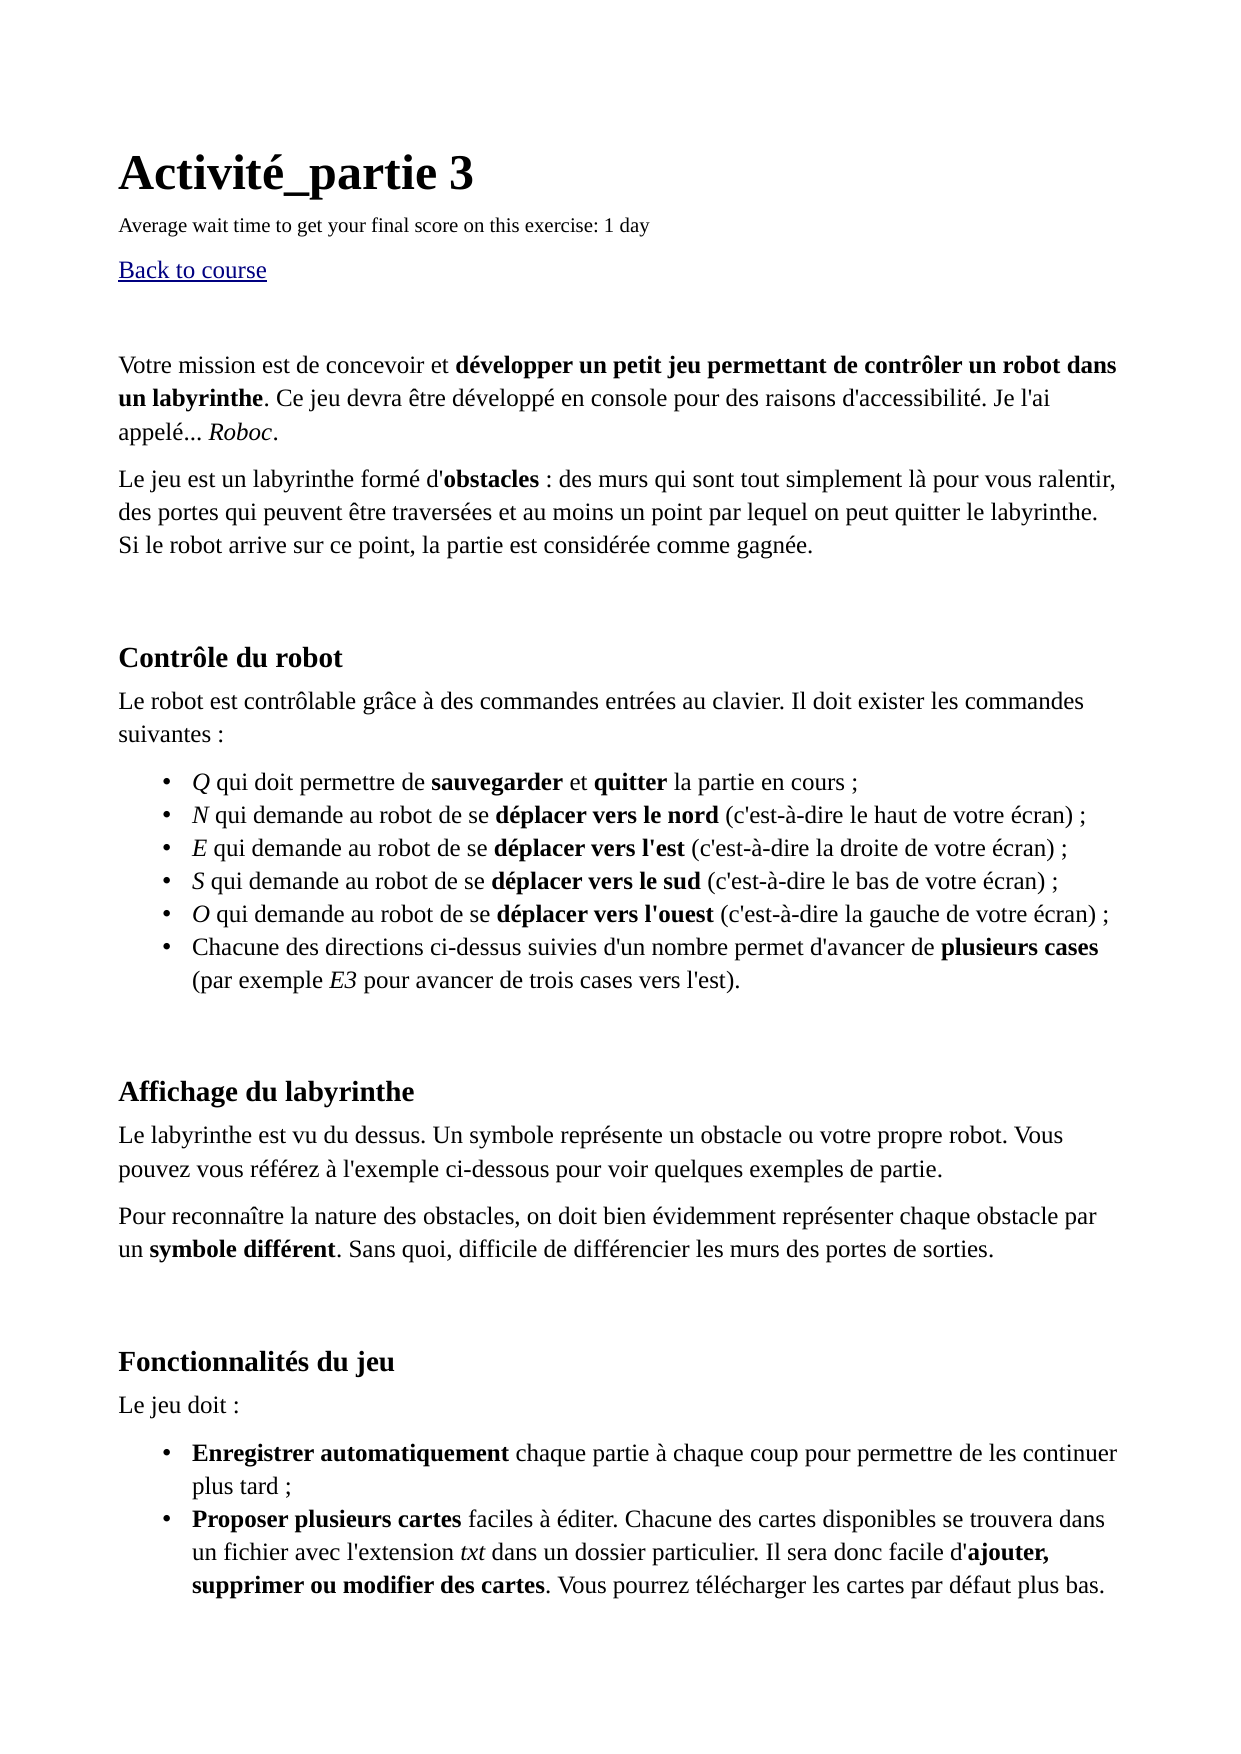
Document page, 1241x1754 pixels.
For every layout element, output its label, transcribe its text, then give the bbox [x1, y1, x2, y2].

list Enregistrer automatiquement chaque partie à chaque coup pour permettre de les continuer plus tard ; [162, 1438, 1122, 1499]
text Back to course [118, 255, 1122, 284]
text Le jeu est un labyrinthe formé d'obstacles : des murs qui sont tout simplement là pour vous ralentir, des portes qui peuvent être traversées et au moins un point par lequel on peut quitter le labyrinthe. Si le robot arrive sur ce point, la partie est considérée comme gagnée. [118, 464, 1122, 559]
list O qui demande au robot de se déplacer vers l'ouest (c'est-à-dire la gauche de votre écran) ; [162, 899, 1122, 927]
list S qui demande au robot de se déplacer vers le sud (c'est-à-dire le bas de votre écran) ; [162, 866, 1122, 894]
subtitle Contrôle du robot [118, 640, 1122, 673]
text Votre mission est de concevoir et développer un petit jeu permettant de contrôler un robot dans un labyrinthe. Ce jeu devra être développé en console pour des raisons d'accessibilité. Je l'ai appelé... Roboc. [118, 351, 1122, 445]
list Chacune des directions ci-dessus suivies d'un nombre permet d'avancer de plusieurs cases (par exemple E3 pour avancer de trois cases vers l'est). [162, 932, 1122, 993]
text Le labyrinthe est vu du dessus. Un symbole représente un obstacle ou votre propre robot. Vous pouvez vous référez à l'exemple ci-dessous pour voir quelques exemples de partie. [118, 1121, 1122, 1182]
text Pour reconnaître la nature des obstacles, on doit bien évidemment représenter chaque obstacle par un symbole différent. Sans quoi, difficile de différencier les murs des portes de sorties. [118, 1201, 1122, 1263]
list Proposer plusieurs cartes faciles à éditer. Chacune des cartes disponibles se trouvera dans un fichier avec l'extension txt dans un dossier particulier. Il sera donc facile d'ajouter, supprimer ou modifier des cartes. Vous pourrez télécharger les cartes par défaut plus bas. [162, 1504, 1122, 1598]
subtitle Activité_partie 3 [118, 143, 1122, 201]
list E qui demande au robot de se déplacer vers l'est (c'est-à-dire la droite de votre écran) ; [162, 833, 1122, 861]
text Le jeu doit : [118, 1390, 1122, 1419]
list N qui demande au robot de se déplacer vers le nord (c'est-à-dire le haut de votre écran) ; [162, 800, 1122, 828]
list Q qui doit permettre de sauvegarder et quitter la partie en cours ; [162, 767, 1122, 795]
subtitle Affichage du labyrinthe [118, 1074, 1122, 1108]
text Average wait time to get your final score on this exercise: 1 day [118, 213, 1122, 237]
text Le robot est contrôlable grâce à des commandes entrées au clavier. Il doit exister les commandes suivantes : [118, 686, 1122, 748]
subtitle Fonctionnalités du jeu [118, 1344, 1122, 1378]
